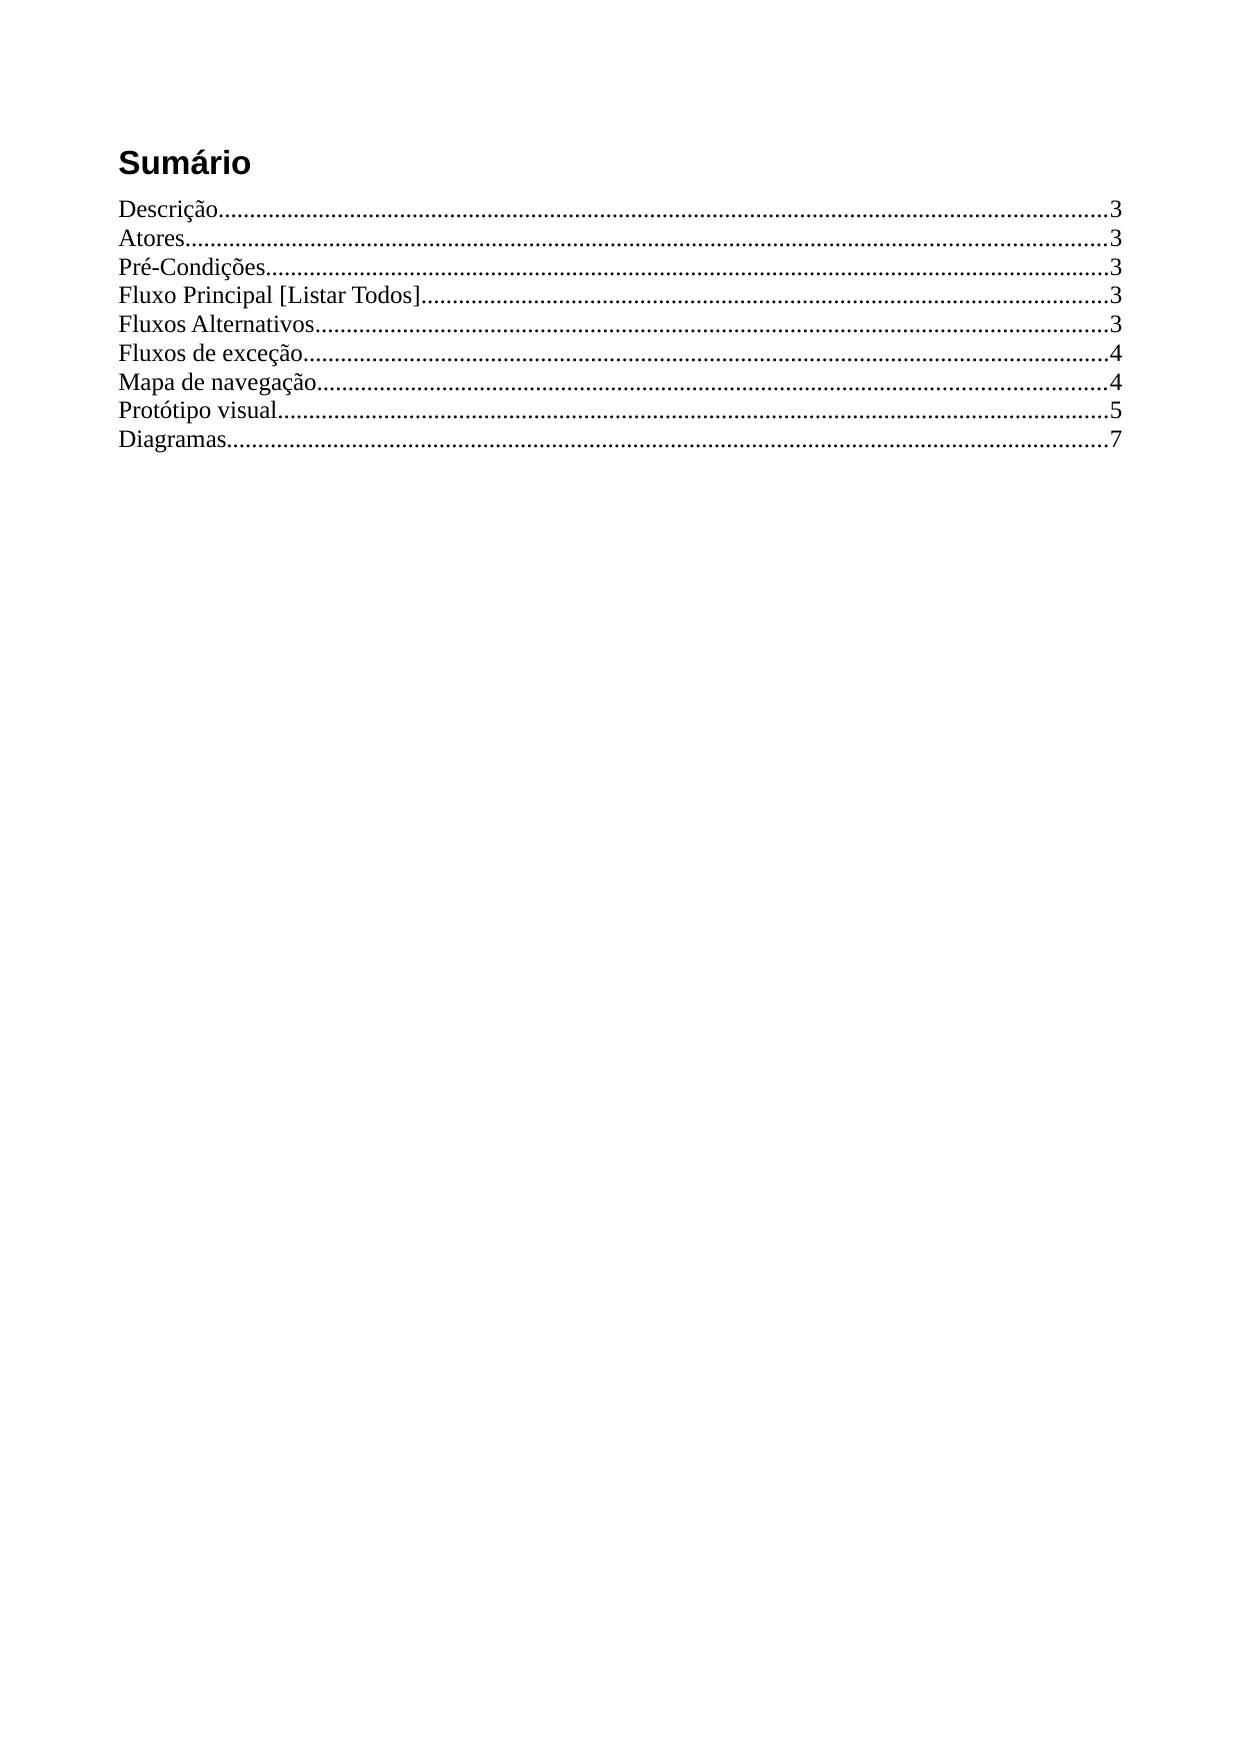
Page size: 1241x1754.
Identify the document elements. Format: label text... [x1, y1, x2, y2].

text Mapa de navegação 4 [118, 367, 1122, 395]
text Atores 3 [118, 223, 1122, 252]
text Descrição 3 [118, 194, 1122, 223]
text Fluxos Alternativos 3 [118, 309, 1122, 338]
text Pré-Condições 3 [118, 252, 1122, 280]
text Diagramas 7 [118, 424, 1122, 453]
subtitle Sumário [118, 143, 1122, 182]
text Fluxos de exceção 4 [118, 338, 1122, 367]
text Protótipo visual 5 [118, 395, 1122, 424]
text Fluxo Principal [Listar Todos] 3 [118, 280, 1122, 309]
